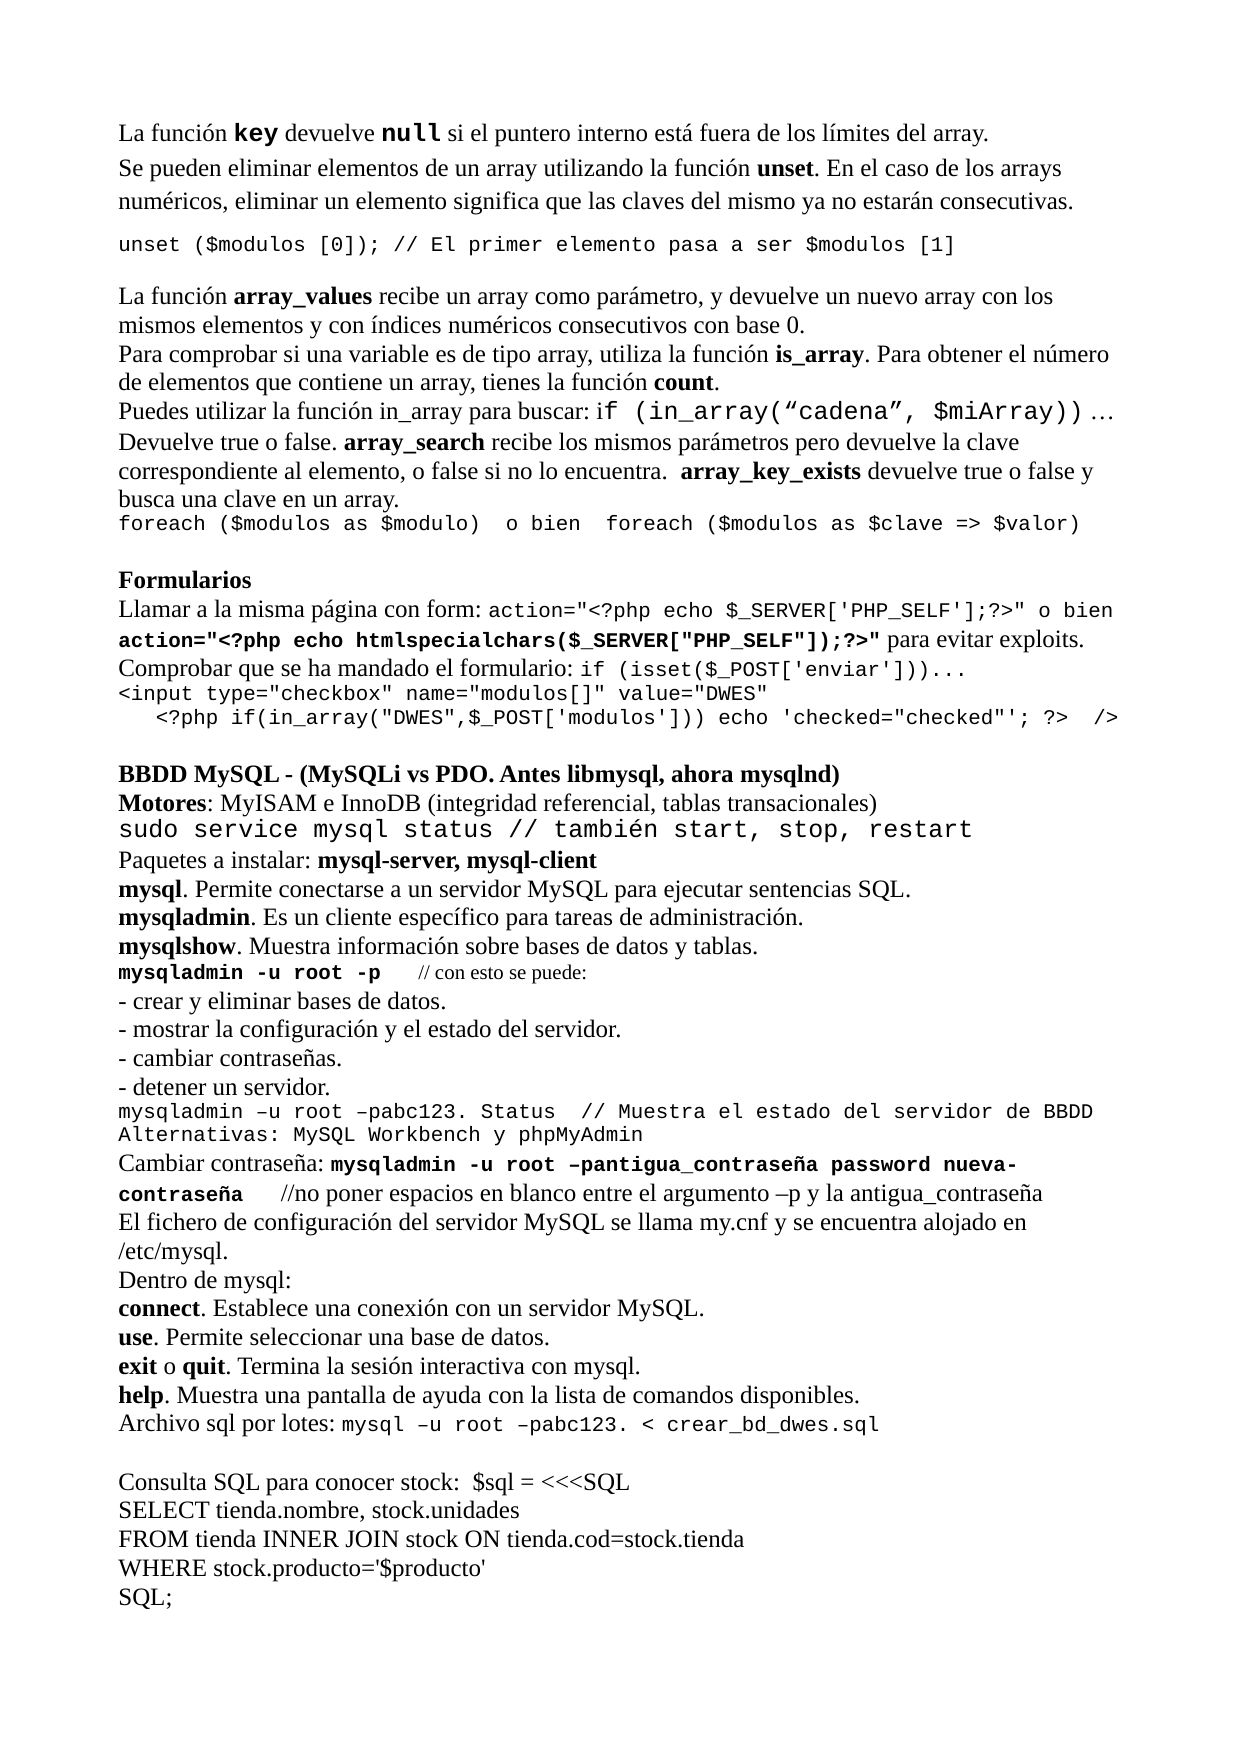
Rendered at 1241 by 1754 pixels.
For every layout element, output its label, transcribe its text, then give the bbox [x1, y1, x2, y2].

text BBDD MySQL - (MySQLi vs PDO. Antes libmysql, ahora mysqlnd) [118, 759, 1122, 788]
text connect. Establece una conexión con un servidor MySQL. [118, 1293, 1122, 1322]
text - crear y eliminar bases de datos. [118, 986, 1122, 1014]
text mysql. Permite conectarse a un servidor MySQL para ejecutar sentencias SQL. [118, 874, 1122, 902]
text SELECT tienda.nombre, stock.unidades [118, 1496, 1122, 1524]
text - mostrar la configuración y el estado del servidor. [118, 1014, 1122, 1043]
text Comprobar que se ha mandado el formulario: if (isset($_POST['enviar']))... [118, 653, 1122, 683]
text Devuelve true o false. array_search recibe los mismos parámetros pero devuelve la clave correspondiente al elemento, o false si no lo encuentra. array_key_exists devuelve true o false y busca una clave en un array. [118, 427, 1122, 513]
text Llamar a la misma página con form: action="<?php echo $_SERVER['PHP_SELF'];?>" o bien [118, 594, 1122, 624]
text La función key devuelve null si el puntero interno está fuera de los límites del array. Se pueden eliminar elementos de un array utilizando la función unset. En el caso de los arrays numéricos, eliminar un elemento significa que las claves del mismo ya no estarán consecutivas. [118, 118, 1122, 215]
text La función array_values recibe un array como parámetro, y devuelve un nuevo array con los mismos elementos y con índices numéricos consecutivos con base 0. [118, 281, 1122, 339]
text SQL; [118, 1582, 1122, 1611]
text action="<?php echo htmlspecialchars($_SERVER["PHP_SELF"]);?>" para evitar exploits. [118, 624, 1122, 653]
text Cambiar contraseña: mysqladmin -u root –pantigua_contraseña password nueva-contraseña //no poner espacios en blanco entre el argumento –p y la antigua_contraseña [118, 1148, 1122, 1207]
text WHERE stock.producto='$producto' [118, 1553, 1122, 1582]
text foreach ($modulos as $modulo) o bien foreach ($modulos as $clave => $valor) [118, 513, 1122, 537]
text mysqlshow. Muestra información sobre bases de datos y tablas. [118, 931, 1122, 960]
text exit o quit. Termina la sesión interactiva con mysql. [118, 1351, 1122, 1380]
text Consulta SQL para conocer stock: $sql = <<<SQL [118, 1467, 1122, 1496]
text Puedes utilizar la función in_array para buscar: if (in_array(“cadena”, $miArray)) … [118, 396, 1122, 427]
text sudo service mysql status // también start, stop, restart [118, 817, 1122, 845]
text FROM tienda INNER JOIN stock ON tienda.cod=stock.tienda [118, 1524, 1122, 1553]
text - cambiar contraseñas. [118, 1043, 1122, 1072]
text Para comprobar si una variable es de tipo array, utiliza la función is_array. Para obtener el número de elementos que contiene un array, tienes la función count. [118, 339, 1122, 396]
text Paquetes a instalar: mysql-server, mysql-client [118, 845, 1122, 874]
text mysqladmin –u root –pabc123. Status // Muestra el estado del servidor de BBDD [118, 1101, 1122, 1124]
text <?php if(in_array("DWES",$_POST['modulos'])) echo 'checked="checked"'; ?> /> [118, 707, 1122, 730]
text <input type="checkbox" name="modulos[]" value="DWES" [118, 683, 1122, 707]
text help. Muestra una pantalla de ayuda con la lista de comandos disponibles. [118, 1380, 1122, 1408]
text Formularios [118, 566, 1122, 594]
text Alternativas: MySQL Workbench y phpMyAdmin [118, 1124, 1122, 1148]
text mysqladmin -u root -p // con esto se puede: [118, 960, 1122, 986]
text El fichero de configuración del servidor MySQL se llama my.cnf y se encuentra alojado en /etc/mysql. [118, 1207, 1122, 1265]
text Archivo sql por lotes: mysql –u root –pabc123. < crear_bd_dwes.sql [118, 1408, 1122, 1438]
text mysqladmin. Es un cliente específico para tareas de administración. [118, 902, 1122, 931]
text use. Permite seleccionar una base de datos. [118, 1322, 1122, 1351]
text Dentro de mysql: [118, 1265, 1122, 1293]
text Motores: MyISAM e InnoDB (integridad referencial, tablas transacionales) [118, 788, 1122, 817]
text unset ($modulos [0]); // El primer elemento pasa a ser $modulos [1] [118, 234, 1122, 257]
text - detener un servidor. [118, 1072, 1122, 1101]
